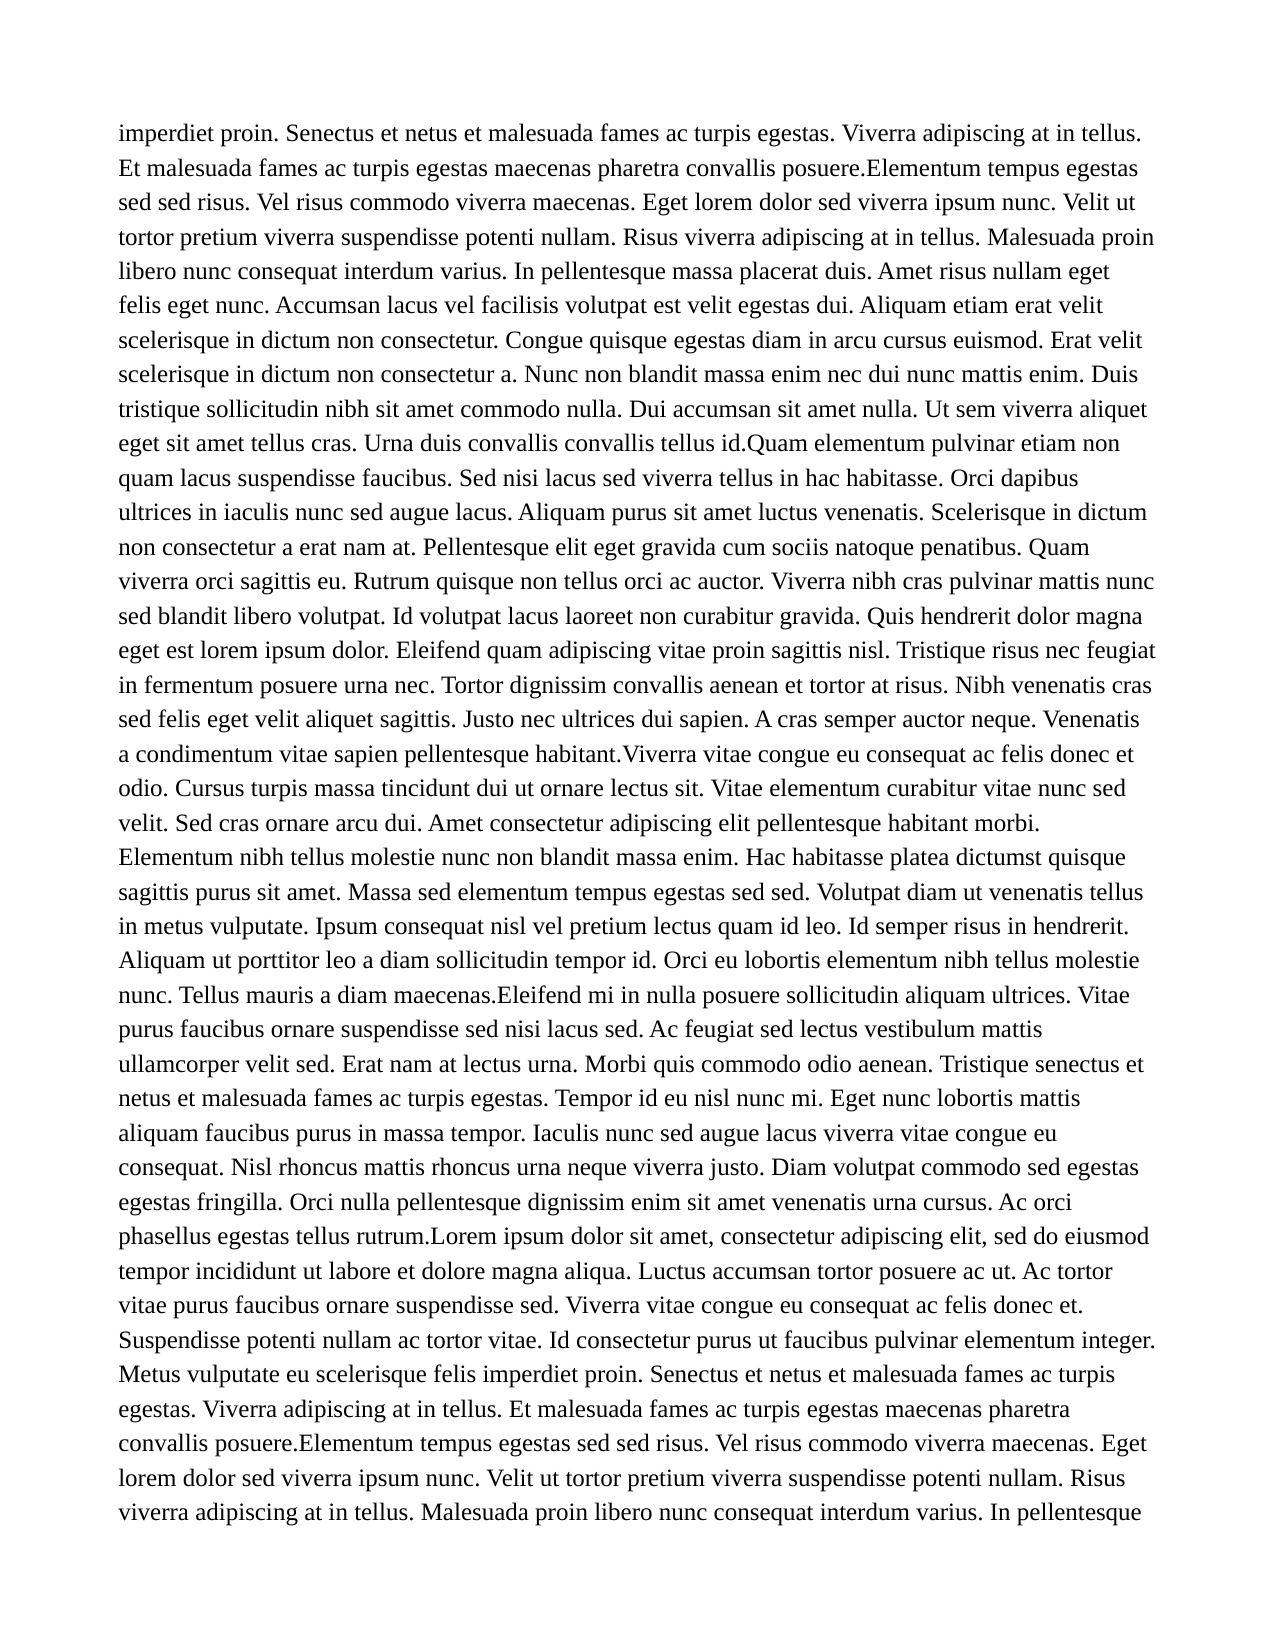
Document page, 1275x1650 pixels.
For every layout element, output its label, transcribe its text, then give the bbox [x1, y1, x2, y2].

text imperdiet proin. Senectus et netus et malesuada fames ac turpis egestas. Viverra adipiscing at in tellus. Et malesuada fames ac turpis egestas maecenas pharetra convallis posuere.Elementum tempus egestas sed sed risus. Vel risus commodo viverra maecenas. Eget lorem dolor sed viverra ipsum nunc. Velit ut tortor pretium viverra suspendisse potenti nullam. Risus viverra adipiscing at in tellus. Malesuada proin libero nunc consequat interdum varius. In pellentesque massa placerat duis. Amet risus nullam eget felis eget nunc. Accumsan lacus vel facilisis volutpat est velit egestas dui. Aliquam etiam erat velit scelerisque in dictum non consectetur. Congue quisque egestas diam in arcu cursus euismod. Erat velit scelerisque in dictum non consectetur a. Nunc non blandit massa enim nec dui nunc mattis enim. Duis tristique sollicitudin nibh sit amet commodo nulla. Dui accumsan sit amet nulla. Ut sem viverra aliquet eget sit amet tellus cras. Urna duis convallis convallis tellus id.Quam elementum pulvinar etiam non quam lacus suspendisse faucibus. Sed nisi lacus sed viverra tellus in hac habitasse. Orci dapibus ultrices in iaculis nunc sed augue lacus. Aliquam purus sit amet luctus venenatis. Scelerisque in dictum non consectetur a erat nam at. Pellentesque elit eget gravida cum sociis natoque penatibus. Quam viverra orci sagittis eu. Rutrum quisque non tellus orci ac auctor. Viverra nibh cras pulvinar mattis nunc sed blandit libero volutpat. Id volutpat lacus laoreet non curabitur gravida. Quis hendrerit dolor magna eget est lorem ipsum dolor. Eleifend quam adipiscing vitae proin sagittis nisl. Tristique risus nec feugiat in fermentum posuere urna nec. Tortor dignissim convallis aenean et tortor at risus. Nibh venenatis cras sed felis eget velit aliquet sagittis. Justo nec ultrices dui sapien. A cras semper auctor neque. Venenatis a condimentum vitae sapien pellentesque habitant.Viverra vitae congue eu consequat ac felis donec et odio. Cursus turpis massa tincidunt dui ut ornare lectus sit. Vitae elementum curabitur vitae nunc sed velit. Sed cras ornare arcu dui. Amet consectetur adipiscing elit pellentesque habitant morbi. Elementum nibh tellus molestie nunc non blandit massa enim. Hac habitasse platea dictumst quisque sagittis purus sit amet. Massa sed elementum tempus egestas sed sed. Volutpat diam ut venenatis tellus in metus vulputate. Ipsum consequat nisl vel pretium lectus quam id leo. Id semper risus in hendrerit. Aliquam ut porttitor leo a diam sollicitudin tempor id. Orci eu lobortis elementum nibh tellus molestie nunc. Tellus mauris a diam maecenas.Eleifend mi in nulla posuere sollicitudin aliquam ultrices. Vitae purus faucibus ornare suspendisse sed nisi lacus sed. Ac feugiat sed lectus vestibulum mattis ullamcorper velit sed. Erat nam at lectus urna. Morbi quis commodo odio aenean. Tristique senectus et netus et malesuada fames ac turpis egestas. Tempor id eu nisl nunc mi. Eget nunc lobortis mattis aliquam faucibus purus in massa tempor. Iaculis nunc sed augue lacus viverra vitae congue eu consequat. Nisl rhoncus mattis rhoncus urna neque viverra justo. Diam volutpat commodo sed egestas egestas fringilla. Orci nulla pellentesque dignissim enim sit amet venenatis urna cursus. Ac orci phasellus egestas tellus rutrum.Lorem ipsum dolor sit amet, consectetur adipiscing elit, sed do eiusmod tempor incididunt ut labore et dolore magna aliqua. Luctus accumsan tortor posuere ac ut. Ac tortor vitae purus faucibus ornare suspendisse sed. Viverra vitae congue eu consequat ac felis donec et. Suspendisse potenti nullam ac tortor vitae. Id consectetur purus ut faucibus pulvinar elementum integer. Metus vulputate eu scelerisque felis imperdiet proin. Senectus et netus et malesuada fames ac turpis egestas. Viverra adipiscing at in tellus. Et malesuada fames ac turpis egestas maecenas pharetra convallis posuere.Elementum tempus egestas sed sed risus. Vel risus commodo viverra maecenas. Eget lorem dolor sed viverra ipsum nunc. Velit ut tortor pretium viverra suspendisse potenti nullam. Risus viverra adipiscing at in tellus. Malesuada proin libero nunc consequat interdum varius. In pellentesque [118, 118, 1157, 1526]
